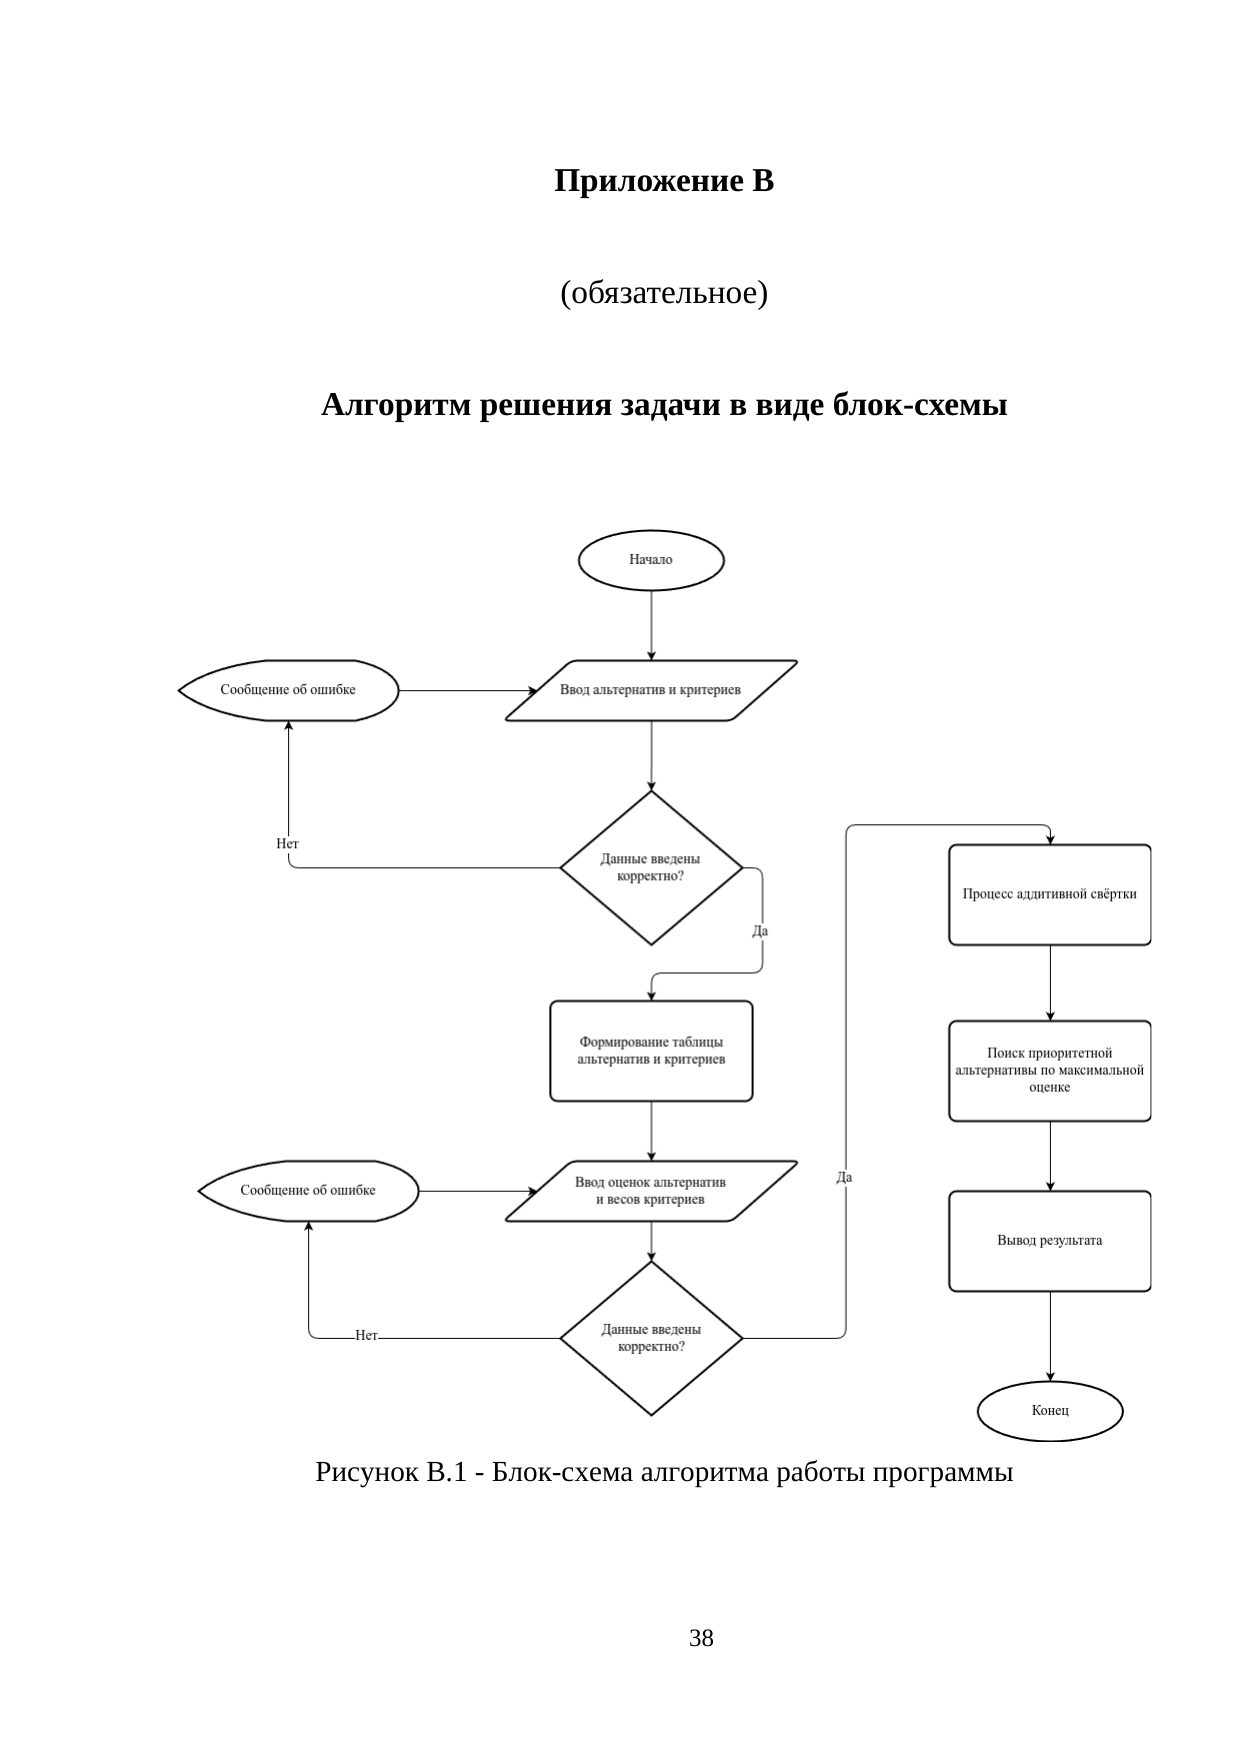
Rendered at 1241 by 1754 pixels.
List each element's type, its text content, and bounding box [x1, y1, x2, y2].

subtitle Приложение В [177, 161, 1152, 199]
subtitle Алгоритм решения задачи в виде блок-схемы [177, 384, 1152, 422]
text Рисунок В.1 - Блок-схема алгоритма работы программы [177, 1442, 1152, 1487]
picture [177, 529, 1152, 1442]
subtitle (обязательное) [177, 272, 1152, 311]
